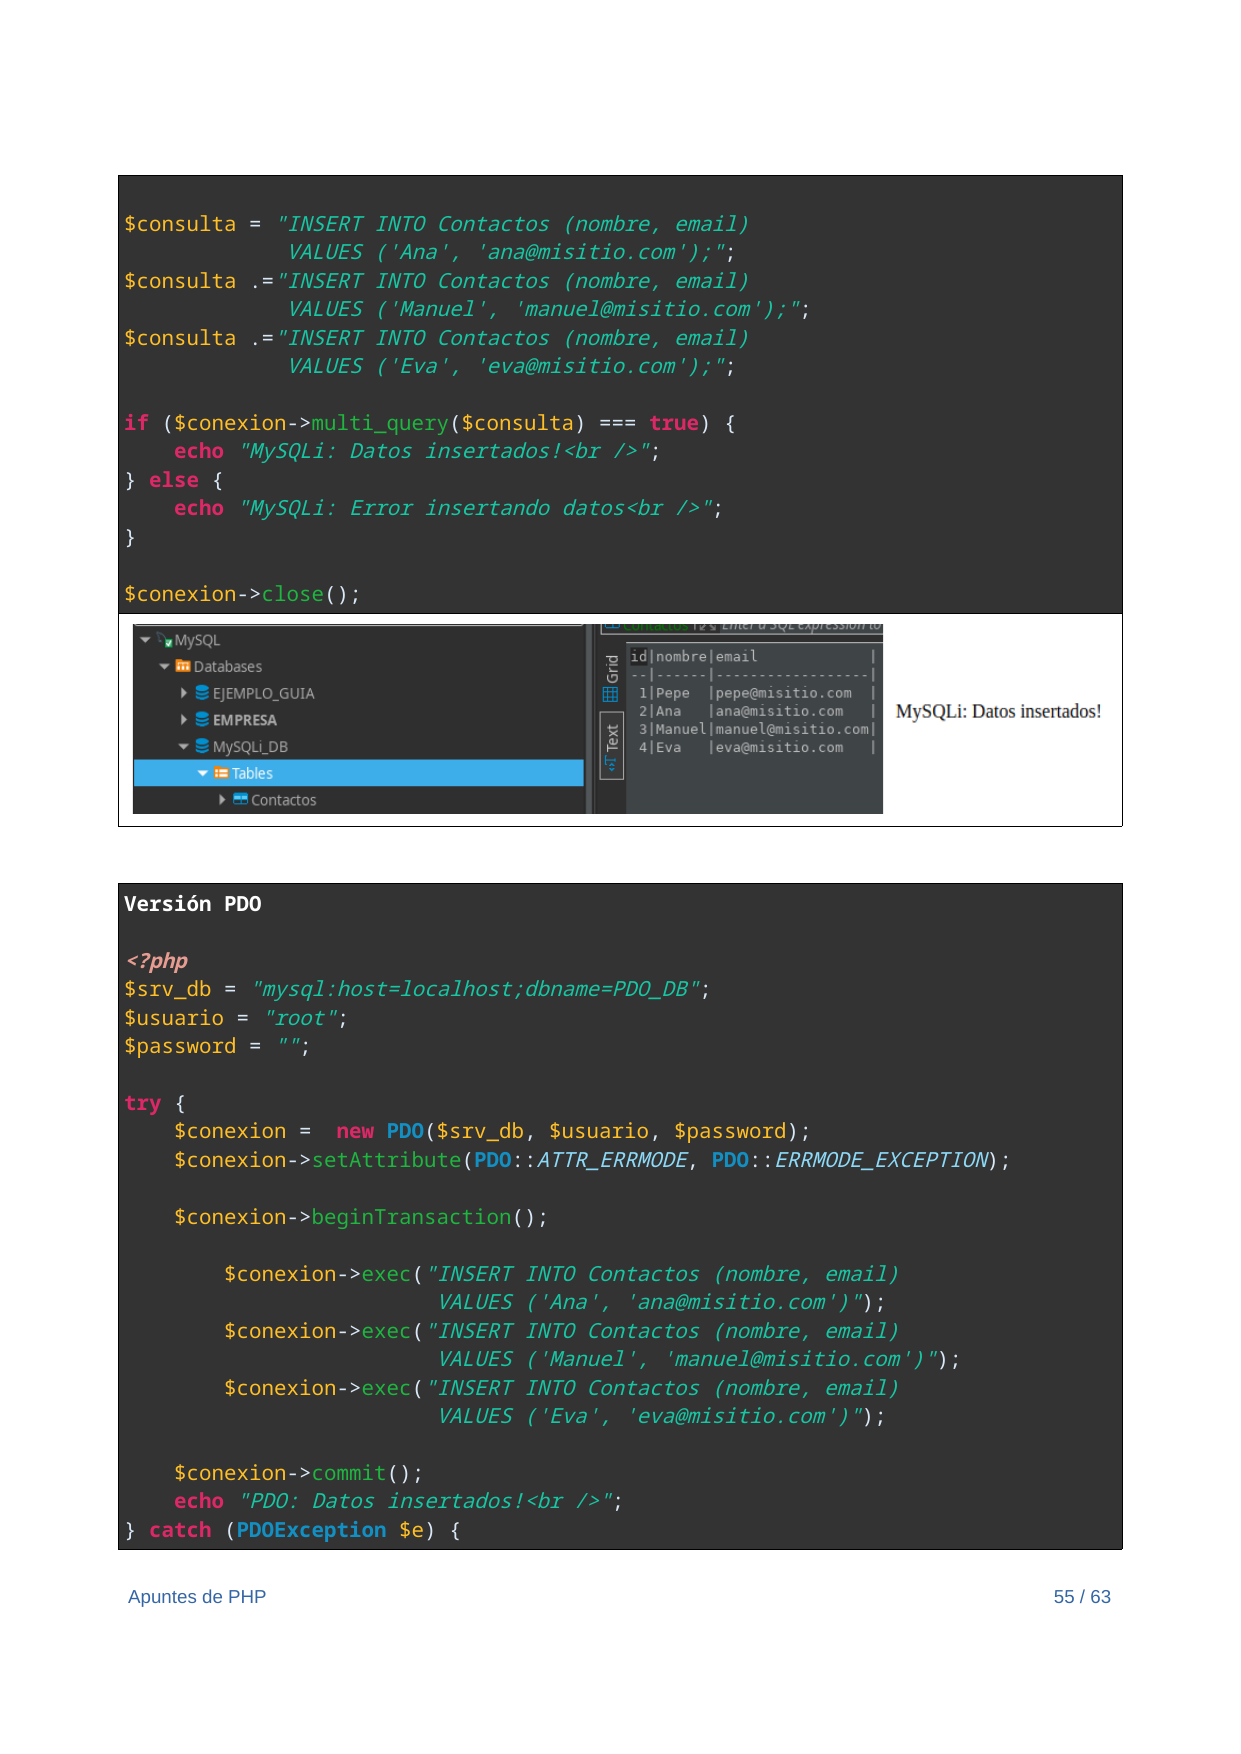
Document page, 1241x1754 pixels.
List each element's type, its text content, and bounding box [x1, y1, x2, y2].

picture [890, 696, 1121, 725]
picture [132, 624, 884, 814]
table_cell [119, 614, 1122, 826]
table_header Versión PDO <?php $srv_db = "mysql:host=localhost;dbname=PDO_DB"; $usuario = "root"; $password = ""; try { $conexion = new PDO($srv_db, $usuario, $password); $conexion->setAttribute(PDO::ATTR_ERRMODE, PDO::ERRMODE_EXCEPTION); $conexion->beginTransaction(); $conexion->exec("INSERT INTO Contactos (nombre, email) VALUES ('Ana', 'ana@misitio.com')"); $conexion->exec("INSERT INTO Contactos (nombre, email) VALUES ('Manuel', 'manuel@misitio.com')"); $conexion->exec("INSERT INTO Contactos (nombre, email) VALUES ('Eva', 'eva@misitio.com')"); $conexion->commit(); echo "PDO: Datos insertados!<br />"; } catch (PDOException $e) { [119, 884, 1122, 1549]
table_header $consulta = "INSERT INTO Contactos (nombre, email) VALUES ('Ana', 'ana@misitio.com');"; $consulta .="INSERT INTO Contactos (nombre, email) VALUES ('Manuel', 'manuel@misitio.com');"; $consulta .="INSERT INTO Contactos (nombre, email) VALUES ('Eva', 'eva@misitio.com');"; if ($conexion->multi_query($consulta) === true) { echo "MySQLi: Datos insertados!<br />"; } else { echo "MySQLi: Error insertando datos<br />"; } $conexion->close(); [119, 176, 1122, 613]
